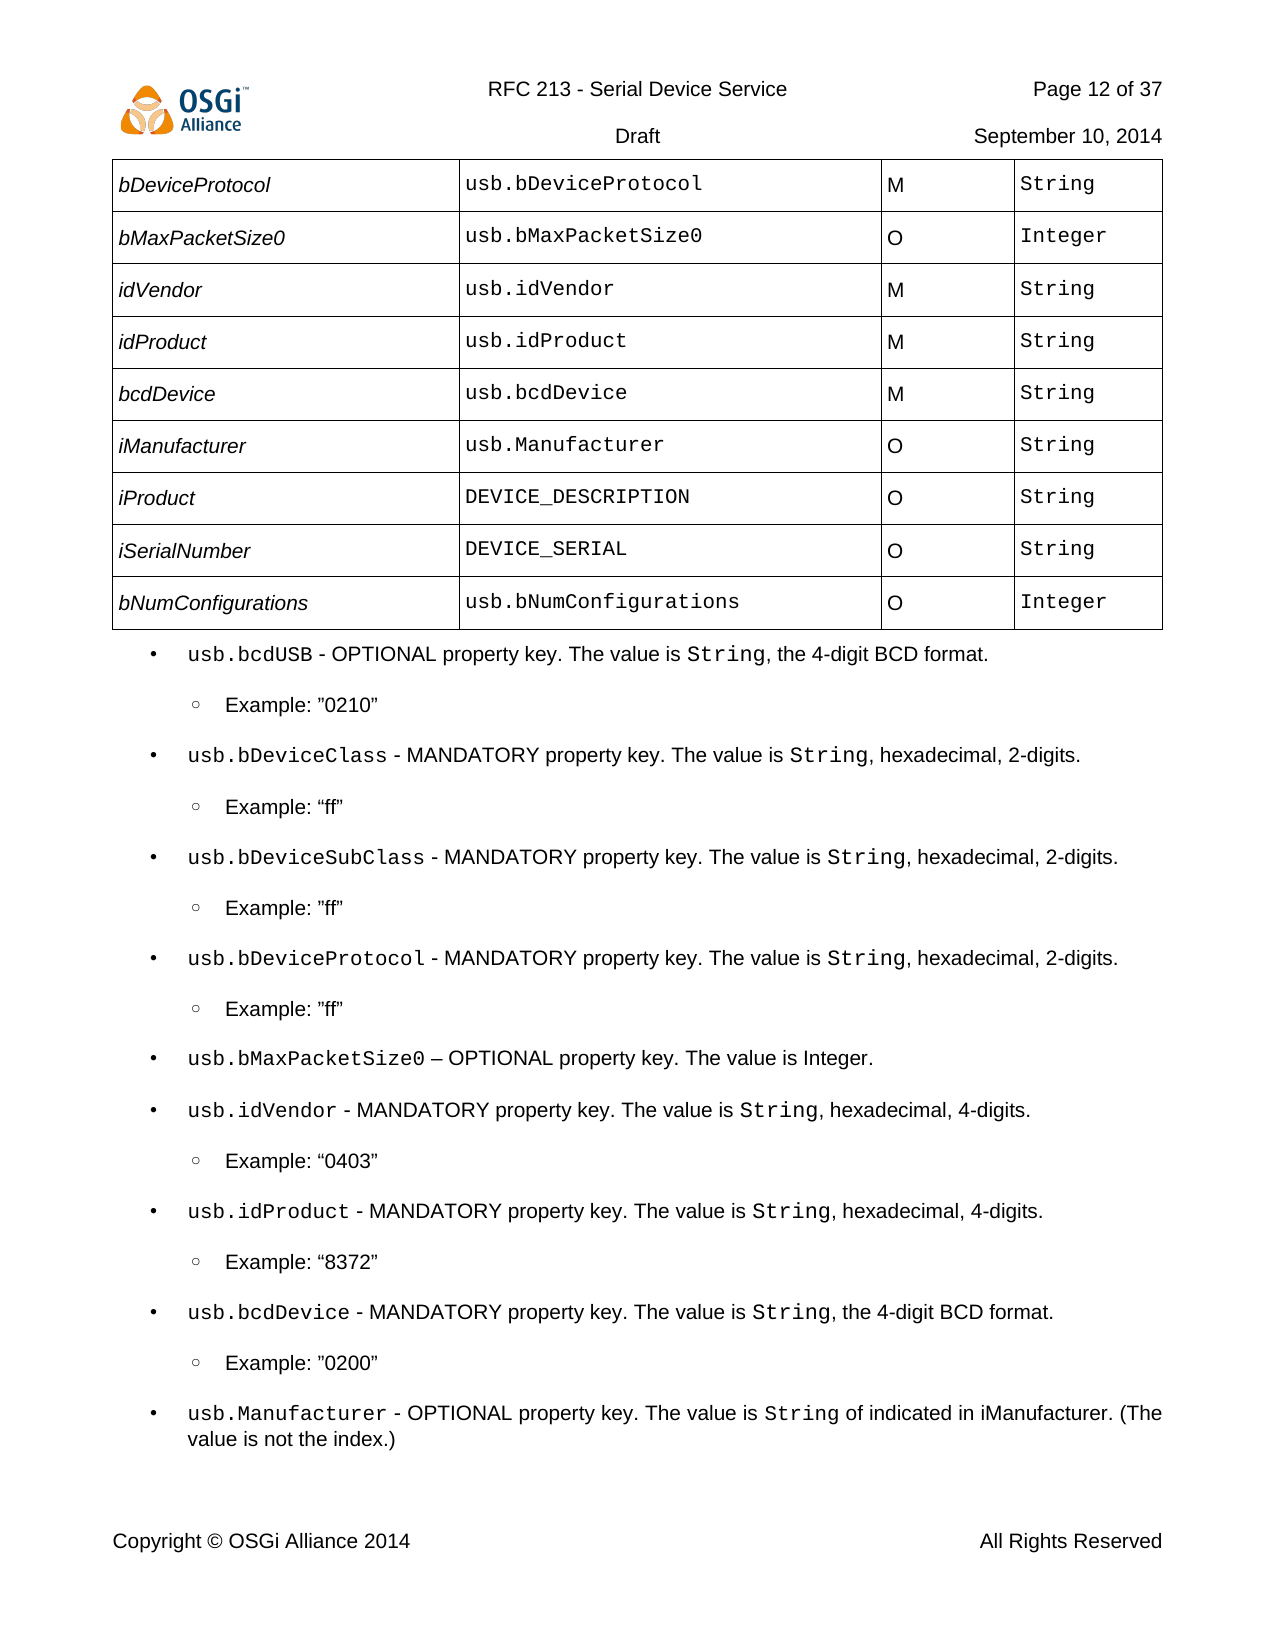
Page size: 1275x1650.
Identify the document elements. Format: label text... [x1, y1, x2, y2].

table_cell String [1015, 160, 1162, 211]
table_cell iManufacturer [113, 421, 459, 472]
list usb.idProduct - MANDATORY property key. The value is String, hexadecimal, 4-digits. [150, 1198, 1162, 1225]
table_cell bcdDevice [113, 369, 459, 420]
table_cell DEVICE_SERIAL [460, 525, 881, 576]
list usb.bDeviceSubClass - MANDATORY property key. The value is String, hexadecimal, 2-digits. [150, 843, 1162, 871]
list Example: “ff” [187, 794, 1162, 818]
table_cell usb.bcdDevice [460, 369, 881, 420]
table_cell bMaxPacketSize0 [113, 212, 459, 263]
table_cell String [1015, 317, 1162, 368]
table_cell bNumConfigurations [113, 577, 459, 629]
table_cell DEVICE_DESCRIPTION [460, 473, 881, 524]
table_cell String [1015, 525, 1162, 576]
table_cell usb.bNumConfigurations [460, 577, 881, 629]
table_cell usb.idVendor [460, 264, 881, 316]
list Example: ”0200” [187, 1351, 1162, 1375]
table_cell String [1015, 264, 1162, 316]
list usb.bMaxPacketSize0 – OPTIONAL property key. The value is Integer. [150, 1046, 1162, 1072]
table_cell Integer [1015, 212, 1162, 263]
list Example: “8372” [187, 1250, 1162, 1274]
table_cell String [1015, 473, 1162, 524]
table_cell M [882, 264, 1014, 316]
list Example: ”0210” [187, 693, 1162, 717]
table_cell String [1015, 369, 1162, 420]
table_cell O [882, 525, 1014, 576]
table_cell usb.idProduct [460, 317, 881, 368]
table_cell iProduct [113, 473, 459, 524]
table_cell String [1015, 421, 1162, 472]
table_cell O [882, 421, 1014, 472]
table_cell Integer [1015, 577, 1162, 629]
list usb.bDeviceProtocol - MANDATORY property key. The value is String, hexadecimal, 2-digits. [150, 945, 1162, 972]
table_cell O [882, 212, 1014, 263]
list usb.idVendor - MANDATORY property key. The value is String, hexadecimal, 4-digits. [150, 1097, 1162, 1124]
list usb.bDeviceClass - MANDATORY property key. The value is String, hexadecimal, 2-digits. [150, 742, 1162, 769]
table_cell idProduct [113, 317, 459, 368]
table_cell M [882, 160, 1014, 211]
table_cell usb.bDeviceProtocol [460, 160, 881, 211]
list Example: “0403” [187, 1149, 1162, 1173]
table_cell O [882, 577, 1014, 629]
picture [113, 78, 257, 142]
table_cell idVendor [113, 264, 459, 316]
list usb.bcdUSB - OPTIONAL property key. The value is String, the 4-digit BCD format. [150, 641, 1162, 668]
list Example: ”ff” [187, 997, 1162, 1021]
list usb.Manufacturer - OPTIONAL property key. The value is String of indicated in iManufacturer. (The value is not the index.) [150, 1400, 1162, 1451]
table_cell O [882, 473, 1014, 524]
table_cell usb.Manufacturer [460, 421, 881, 472]
table_cell bDeviceProtocol [113, 160, 459, 211]
table_cell usb.bMaxPacketSize0 [460, 212, 881, 263]
list usb.bcdDevice - MANDATORY property key. The value is String, the 4-digit BCD format. [150, 1299, 1162, 1326]
table_cell M [882, 317, 1014, 368]
table_cell M [882, 369, 1014, 420]
table_cell iSerialNumber [113, 525, 459, 576]
list Example: ”ff” [187, 896, 1162, 920]
